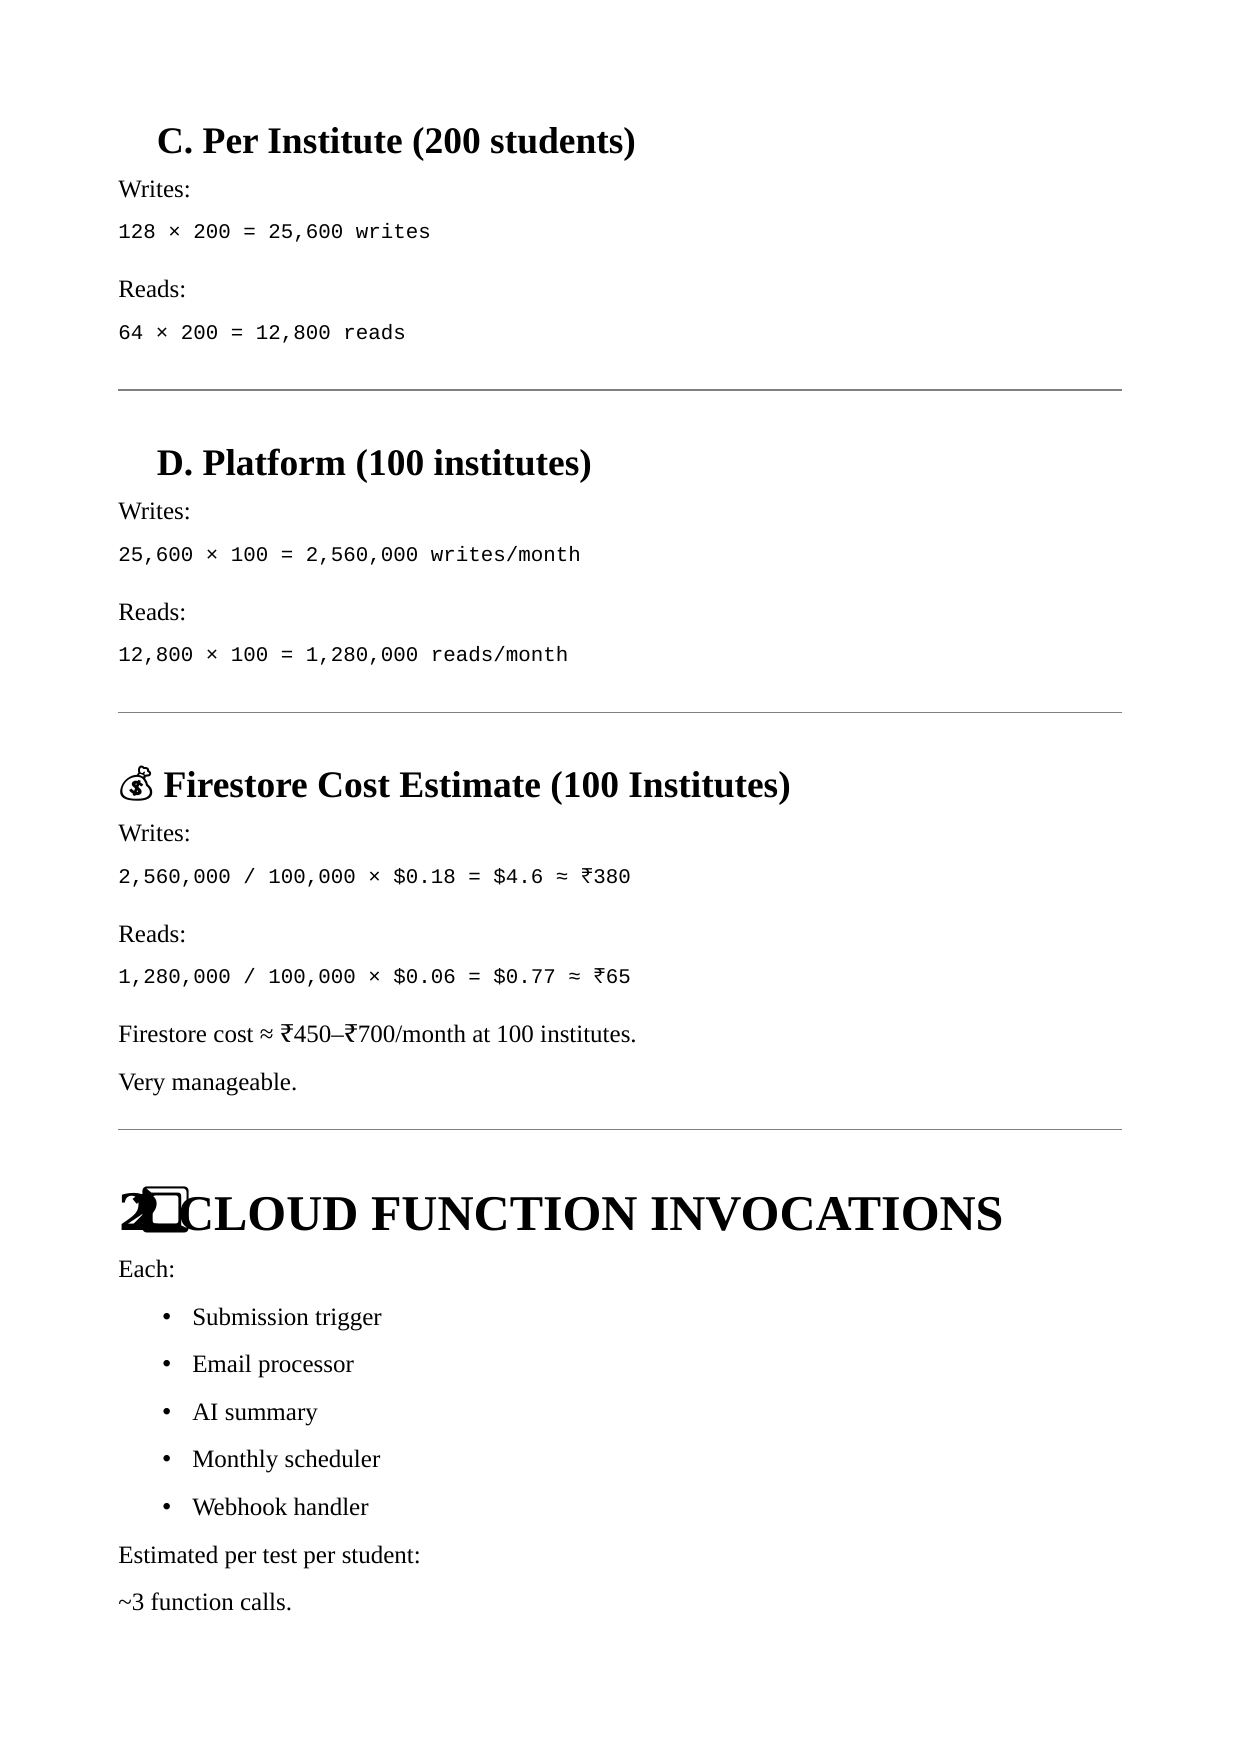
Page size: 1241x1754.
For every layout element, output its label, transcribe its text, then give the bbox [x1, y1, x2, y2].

subtitle 🔄 2️⃣ CLOUD FUNCTION INVOCATIONS [118, 1184, 1122, 1242]
list Email processor [162, 1349, 1122, 1378]
list Webhook handler [162, 1492, 1122, 1521]
text Reads: [118, 919, 1122, 948]
subtitle 🔢 C. Per Institute (200 students) [118, 118, 1122, 161]
text Writes: [118, 174, 1122, 202]
text 1,280,000 / 100,000 × $0.06 = $0.77 ≈ ₹65 [118, 966, 1122, 990]
text Writes: [118, 818, 1122, 847]
text Very manageable. [118, 1067, 1122, 1096]
subtitle 💰 Firestore Cost Estimate (100 Institutes) [118, 762, 1122, 806]
list AI summary [162, 1397, 1122, 1426]
text Firestore cost ≈ ₹450–₹700/month at 100 institutes. [118, 1019, 1122, 1048]
text Each: [118, 1254, 1122, 1283]
text ~3 function calls. [118, 1587, 1122, 1616]
text 2,560,000 / 100,000 × $0.18 = $4.6 ≈ ₹380 [118, 866, 1122, 889]
list Submission trigger [162, 1302, 1122, 1330]
subtitle 🔢 D. Platform (100 institutes) [118, 440, 1122, 483]
text 128 × 200 = 25,600 writes [118, 221, 1122, 245]
text 25,600 × 100 = 2,560,000 writes/month [118, 543, 1122, 567]
text Reads: [118, 597, 1122, 625]
text Estimated per test per student: [118, 1540, 1122, 1568]
text Reads: [118, 274, 1122, 303]
text 64 × 200 = 12,800 reads [118, 322, 1122, 346]
list Monthly scheduler [162, 1444, 1122, 1473]
text Writes: [118, 496, 1122, 525]
text 12,800 × 100 = 1,280,000 reads/month [118, 644, 1122, 668]
